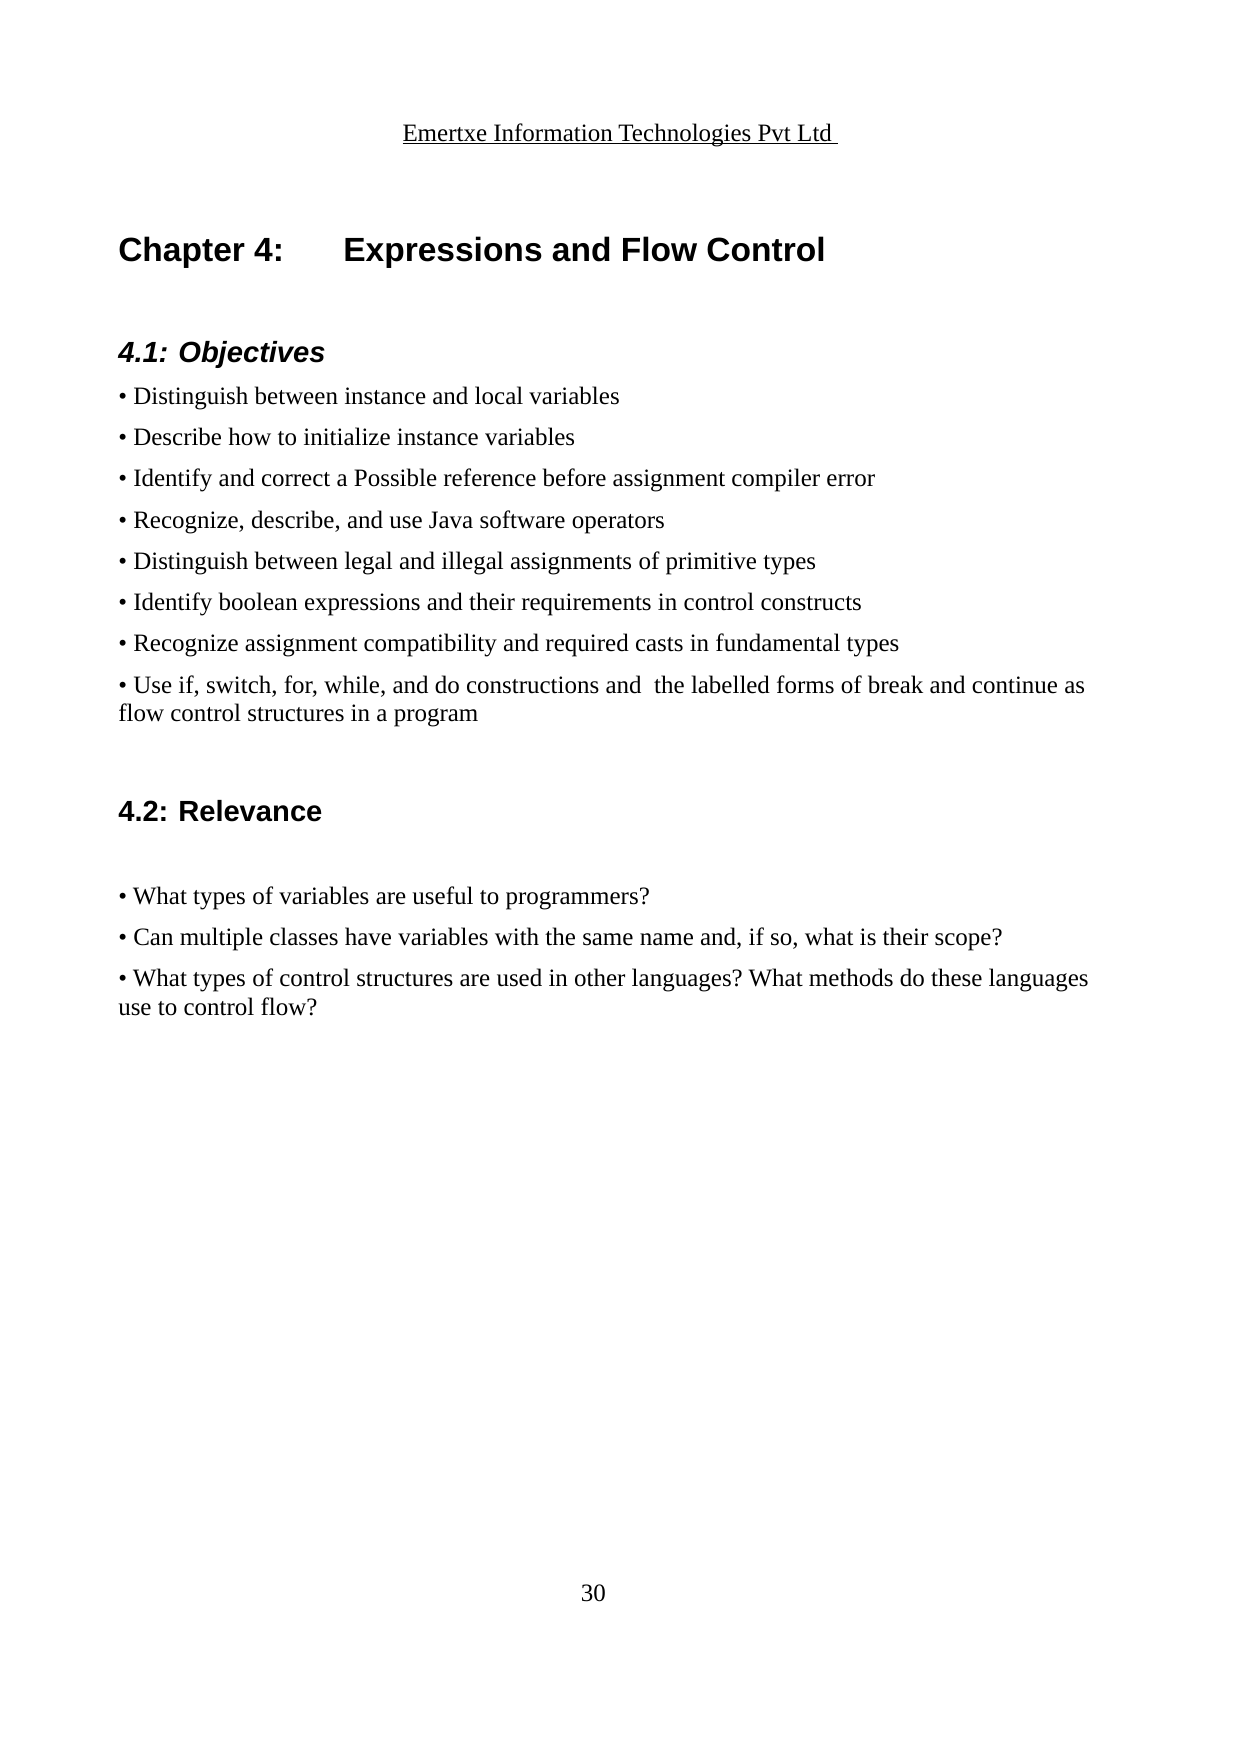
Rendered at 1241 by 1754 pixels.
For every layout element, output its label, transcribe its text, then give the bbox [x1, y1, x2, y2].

text • Identify and correct a Possible reference before assignment compiler error [118, 463, 1122, 492]
text • Use if, switch, for, while, and do constructions and the labelled forms of break and continue as flow control structures in a program [118, 670, 1122, 727]
subtitle Relevance [118, 793, 1122, 827]
text • What types of control structures are used in other languages? What methods do these languages use to control flow? [118, 963, 1122, 1021]
text • Describe how to initialize instance variables [118, 422, 1122, 451]
text • Recognize assignment compatibility and required casts in fundamental types [118, 628, 1122, 657]
text • What types of variables are useful to programmers? [118, 881, 1122, 909]
text • Distinguish between legal and illegal assignments of primitive types [118, 546, 1122, 575]
subtitle Objectives [118, 335, 1122, 368]
text • Identify boolean expressions and their requirements in control constructs [118, 587, 1122, 616]
text • Distinguish between instance and local variables [118, 381, 1122, 410]
subtitle Expressions and Flow Control [118, 230, 1122, 269]
text • Can multiple classes have variables with the same name and, if so, what is their scope? [118, 922, 1122, 951]
text • Recognize, describe, and use Java software operators [118, 505, 1122, 533]
